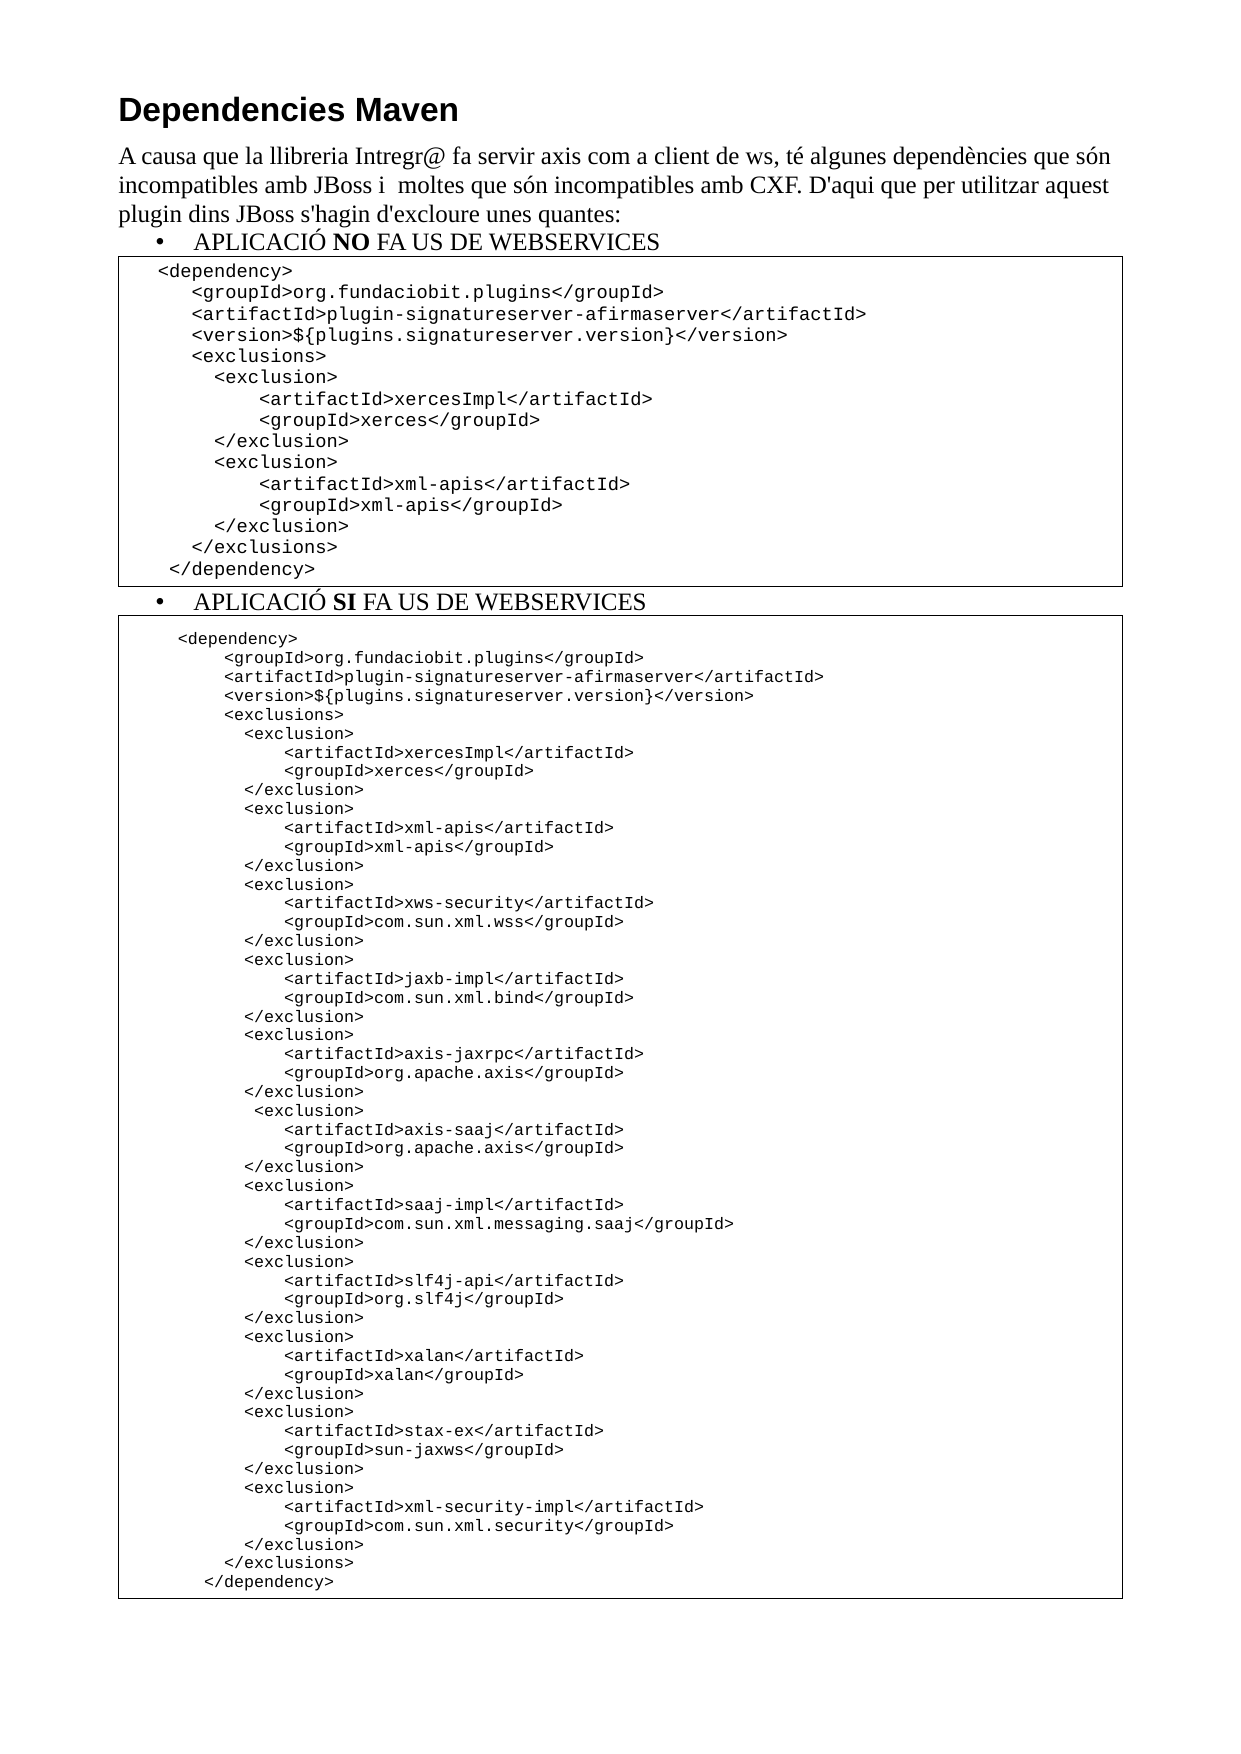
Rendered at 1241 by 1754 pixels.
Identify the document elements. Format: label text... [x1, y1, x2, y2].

subtitle Dependencies Maven [118, 90, 1122, 129]
list APLICACIÓ NO FA US DE WEBSERVICES [156, 227, 1122, 256]
table_header <dependency> <groupId>org.fundaciobit.plugins</groupId> <artifactId>plugin-signatureserver-afirmaserver</artifactId> <version>${plugins.signatureserver.version}</version> <exclusions> <exclusion> <artifactId>xercesImpl</artifactId> <groupId>xerces</groupId> </exclusion> <exclusion> <artifactId>xml-apis</artifactId> <groupId>xml-apis</groupId> </exclusion> </exclusions> </dependency> [119, 257, 1122, 586]
table_header <dependency> <groupId>org.fundaciobit.plugins</groupId> <artifactId>plugin-signatureserver-afirmaserver</artifactId> <version>${plugins.signatureserver.version}</version> <exclusions> <exclusion> <artifactId>xercesImpl</artifactId> <groupId>xerces</groupId> </exclusion> <exclusion> <artifactId>xml-apis</artifactId> <groupId>xml-apis</groupId> </exclusion> <exclusion> <artifactId>xws-security</artifactId> <groupId>com.sun.xml.wss</groupId> </exclusion> <exclusion> <artifactId>jaxb-impl</artifactId> <groupId>com.sun.xml.bind</groupId> </exclusion> <exclusion> <artifactId>axis-jaxrpc</artifactId> <groupId>org.apache.axis</groupId> </exclusion> <exclusion> <artifactId>axis-saaj</artifactId> <groupId>org.apache.axis</groupId> </exclusion> <exclusion> <artifactId>saaj-impl</artifactId> <groupId>com.sun.xml.messaging.saaj</groupId> </exclusion> <exclusion> <artifactId>slf4j-api</artifactId> <groupId>org.slf4j</groupId> </exclusion> <exclusion> <artifactId>xalan</artifactId> <groupId>xalan</groupId> </exclusion> <exclusion> <artifactId>stax-ex</artifactId> <groupId>sun-jaxws</groupId> </exclusion> <exclusion> <artifactId>xml-security-impl</artifactId> <groupId>com.sun.xml.security</groupId> </exclusion> </exclusions> </dependency> [119, 616, 1122, 1598]
list APLICACIÓ SI FA US DE WEBSERVICES [156, 587, 1122, 615]
text A causa que la llibreria Intregr@ fa servir axis com a client de ws, té algunes dependències que són incompatibles amb JBoss i moltes que són incompatibles amb CXF. D'aqui que per utilitzar aquest plugin dins JBoss s'hagin d'excloure unes quantes: [118, 141, 1122, 227]
